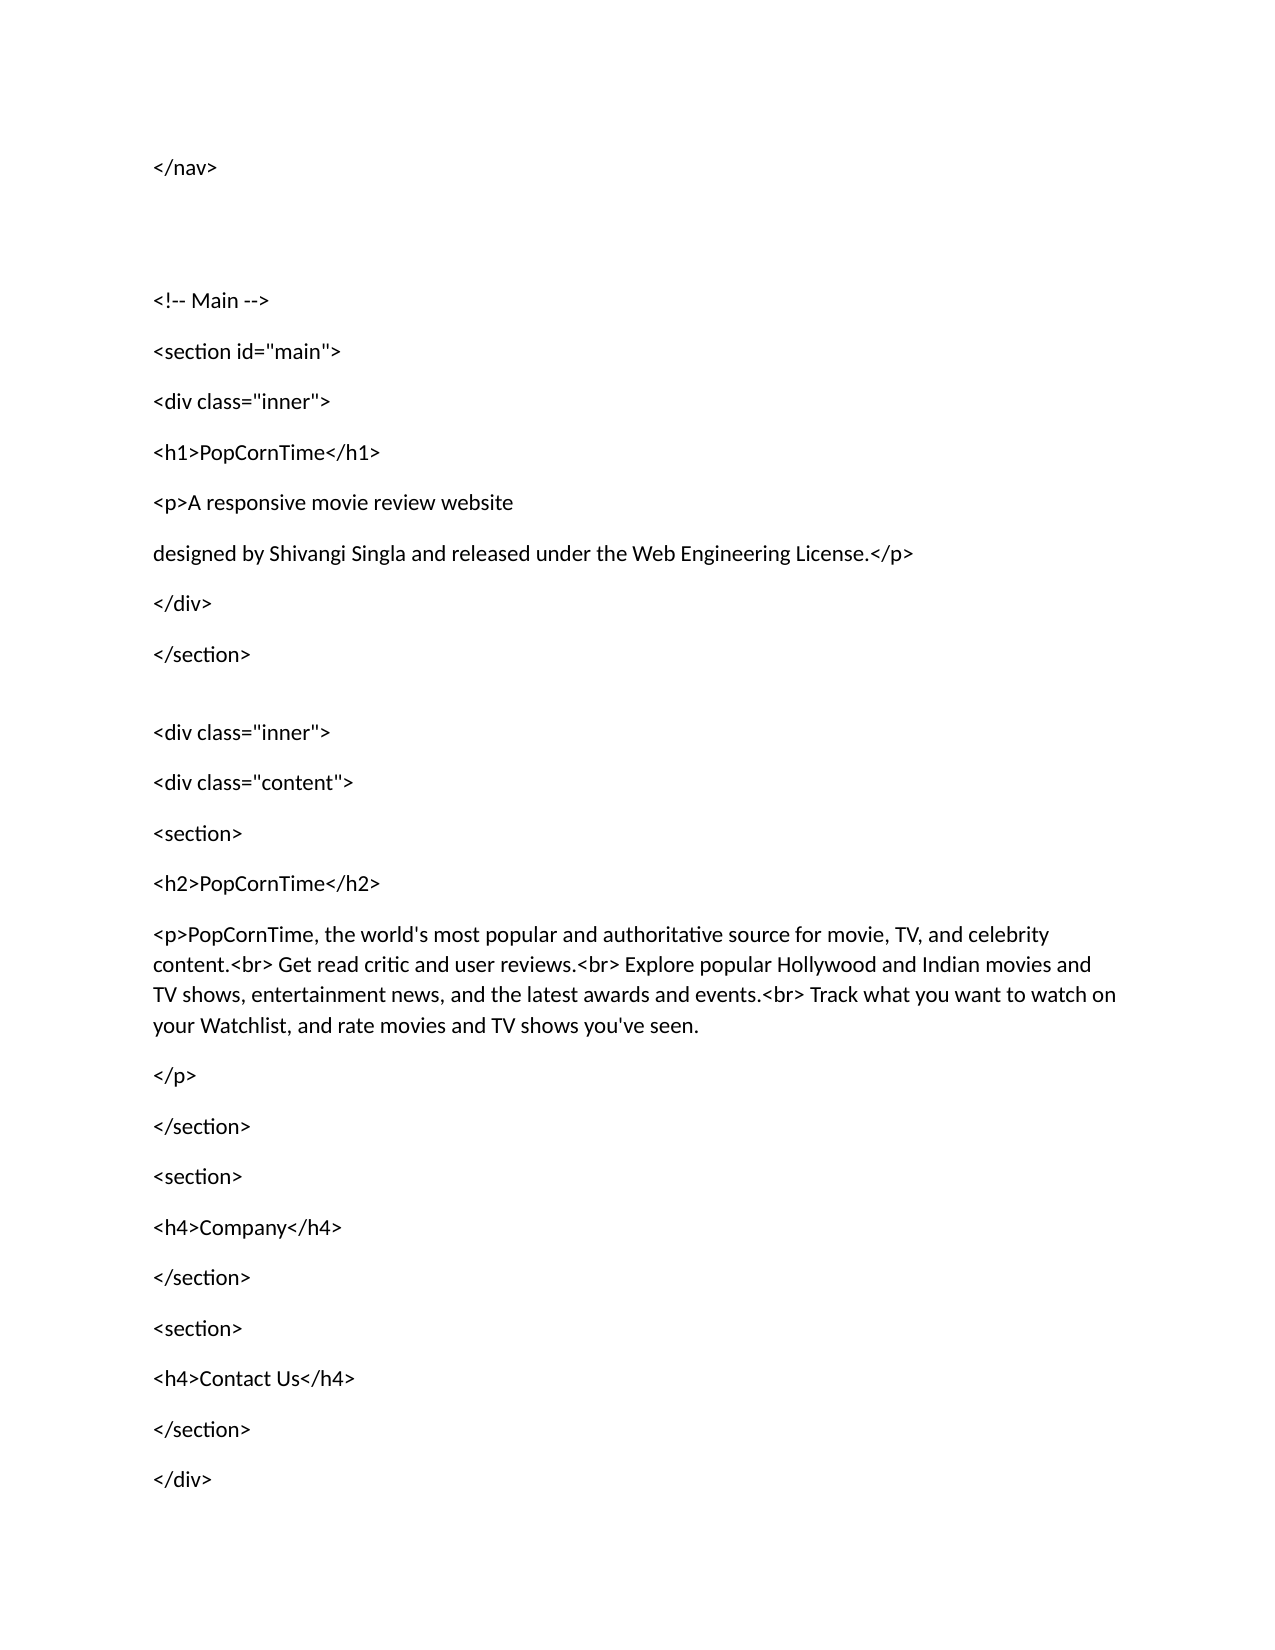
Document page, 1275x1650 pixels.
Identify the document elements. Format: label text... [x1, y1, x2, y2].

table_header [150, 201, 168, 228]
table_header <div class="inner"> [150, 384, 344, 435]
table_header </section> [150, 1412, 265, 1462]
table_header </section> [150, 1109, 265, 1159]
table_header </section> [150, 1260, 265, 1311]
table_header designed by Shivangi Singla and released under the Web Engineering License.</p> [150, 536, 923, 586]
table_header <section> [150, 816, 257, 867]
table_header </p> [150, 1058, 211, 1109]
table_header [150, 228, 168, 256]
table_header <section> [150, 1159, 257, 1210]
table_header <h2>PopCornTime</h2> [150, 867, 394, 917]
table_header <p>A responsive movie review website [150, 485, 525, 536]
table_header </div> [150, 586, 226, 637]
table_header <div class="inner"> [150, 715, 344, 766]
table_header <h4>Contact Us</h4> [150, 1361, 369, 1412]
table_header <section> [150, 1311, 257, 1361]
table_header </section> [150, 637, 265, 687]
table_header <p>PopCornTime, the world's most popular and authoritative source for movie, TV, and celebrity content.<br> Get read critic and user reviews.<br> Explore popular Hollywood and Indian movies and TV shows, entertainment news, and the latest awards and events.<br> Track what you want to watch on your Watchlist, and rate movies and TV shows you've seen. [150, 917, 1125, 1058]
table_header [150, 688, 168, 715]
table_header <h4>Company</h4> [150, 1210, 356, 1260]
table_header [150, 256, 168, 283]
table_header <!-- Main --> [150, 283, 283, 334]
table_header </nav> [150, 150, 231, 201]
table_header <h1>PopCornTime</h1> [150, 435, 394, 485]
table_header <section id="main"> [150, 334, 355, 384]
table_header <div class="content"> [150, 766, 367, 816]
table_header </div> [150, 1463, 226, 1496]
